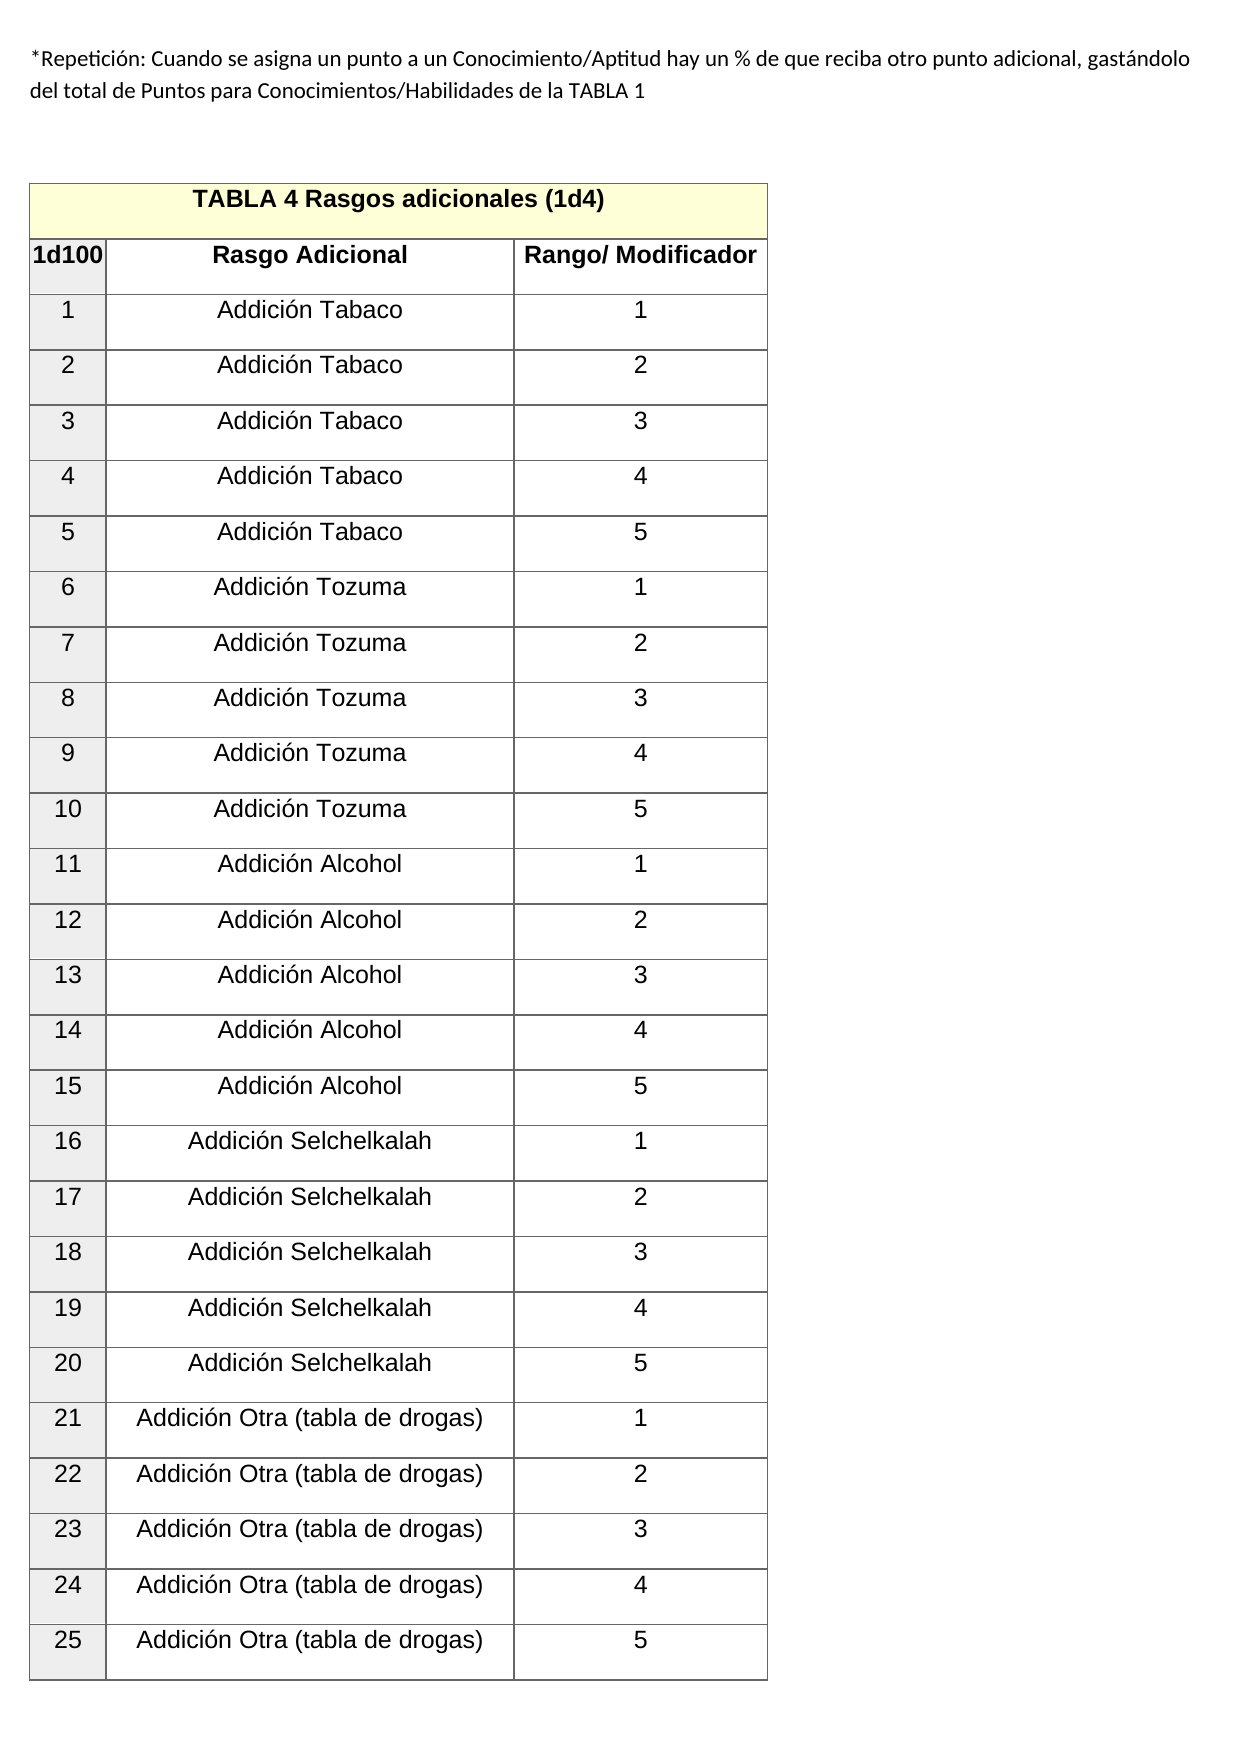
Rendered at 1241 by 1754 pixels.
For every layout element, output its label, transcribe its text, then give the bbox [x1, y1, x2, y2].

table_cell 3 [30, 406, 105, 460]
table_cell 1 [30, 295, 105, 349]
table_cell Addición Tozuma [107, 572, 513, 626]
table_cell 5 [30, 517, 105, 571]
table_cell 2 [515, 351, 767, 404]
table_cell Rango/ Modificador [515, 240, 767, 293]
table_cell 3 [515, 960, 767, 1014]
table_cell 1 [515, 572, 767, 626]
table_cell 15 [30, 1071, 105, 1125]
table_cell 4 [515, 1570, 767, 1623]
table_cell Addición Tabaco [107, 351, 513, 404]
table_cell 19 [30, 1293, 105, 1346]
table_cell 14 [30, 1016, 105, 1069]
table_cell 5 [515, 517, 767, 571]
table_cell Addición Otra (tabla de drogas) [107, 1459, 513, 1513]
table_cell 9 [30, 738, 105, 792]
table_cell Addición Alcohol [107, 1071, 513, 1125]
table_cell Addición Selchelkalah [107, 1182, 513, 1236]
table_cell Addición Otra (tabla de drogas) [107, 1625, 513, 1679]
table_cell 4 [515, 738, 767, 792]
table_cell 1d100 [30, 240, 105, 293]
table_cell Addición Tabaco [107, 406, 513, 460]
table_cell Addición Tozuma [107, 738, 513, 792]
table_cell 2 [30, 351, 105, 404]
table_cell 4 [515, 1016, 767, 1069]
table_cell 18 [30, 1237, 105, 1291]
table_cell Addición Alcohol [107, 849, 513, 903]
table_cell 3 [515, 683, 767, 737]
table_cell 11 [30, 849, 105, 903]
table_cell 3 [515, 406, 767, 460]
table_cell Addición Selchelkalah [107, 1237, 513, 1291]
table_cell 5 [515, 794, 767, 848]
table_cell 1 [515, 295, 767, 349]
table_cell 4 [515, 1293, 767, 1346]
table_cell 2 [515, 628, 767, 681]
table_cell 8 [30, 683, 105, 737]
table_cell 1 [515, 849, 767, 903]
table_cell 5 [515, 1348, 767, 1402]
table_cell 7 [30, 628, 105, 681]
table_cell 4 [30, 461, 105, 515]
table_cell 10 [30, 794, 105, 848]
table_cell 3 [515, 1514, 767, 1568]
table_cell 2 [515, 1459, 767, 1513]
text *Repetición: Cuando se asigna un punto a un Conocimiento/Aptitud hay un % de que reciba otro punto adicional, gastándolo del total de Puntos para Conocimientos/Habilidades de la TABLA 1 [29, 44, 1196, 104]
table_cell 13 [30, 960, 105, 1014]
table_cell 2 [515, 905, 767, 958]
table_cell Addición Tabaco [107, 517, 513, 571]
table_cell 6 [30, 572, 105, 626]
table_cell Addición Tozuma [107, 628, 513, 681]
table_cell 3 [515, 1237, 767, 1291]
table_cell Addición Otra (tabla de drogas) [107, 1403, 513, 1457]
table_cell 16 [30, 1126, 105, 1180]
table_cell Addición Otra (tabla de drogas) [107, 1514, 513, 1568]
table_cell 12 [30, 905, 105, 958]
table_cell 25 [30, 1625, 105, 1679]
table_cell Addición Alcohol [107, 905, 513, 958]
table_cell 17 [30, 1182, 105, 1236]
table_cell Addición Selchelkalah [107, 1293, 513, 1346]
table_cell Addición Alcohol [107, 1016, 513, 1069]
table_cell 1 [515, 1403, 767, 1457]
table_cell Addición Selchelkalah [107, 1126, 513, 1180]
table_cell 22 [30, 1459, 105, 1513]
table_cell 20 [30, 1348, 105, 1402]
table_cell 1 [515, 1126, 767, 1180]
table_cell Addición Tabaco [107, 461, 513, 515]
table_cell Addición Tabaco [107, 295, 513, 349]
table_cell Rasgo Adicional [107, 240, 513, 293]
table_cell Addición Alcohol [107, 960, 513, 1014]
table_cell 4 [515, 461, 767, 515]
table_cell 5 [515, 1071, 767, 1125]
table_cell Addición Tozuma [107, 683, 513, 737]
table_cell 23 [30, 1514, 105, 1568]
table_header TABLA 4 Rasgos adicionales (1d4) [30, 184, 767, 238]
table_cell 21 [30, 1403, 105, 1457]
table_cell 24 [30, 1570, 105, 1623]
table_cell Addición Selchelkalah [107, 1348, 513, 1402]
table_cell Addición Otra (tabla de drogas) [107, 1570, 513, 1623]
table_cell 2 [515, 1182, 767, 1236]
table_cell 5 [515, 1625, 767, 1679]
table_cell Addición Tozuma [107, 794, 513, 848]
